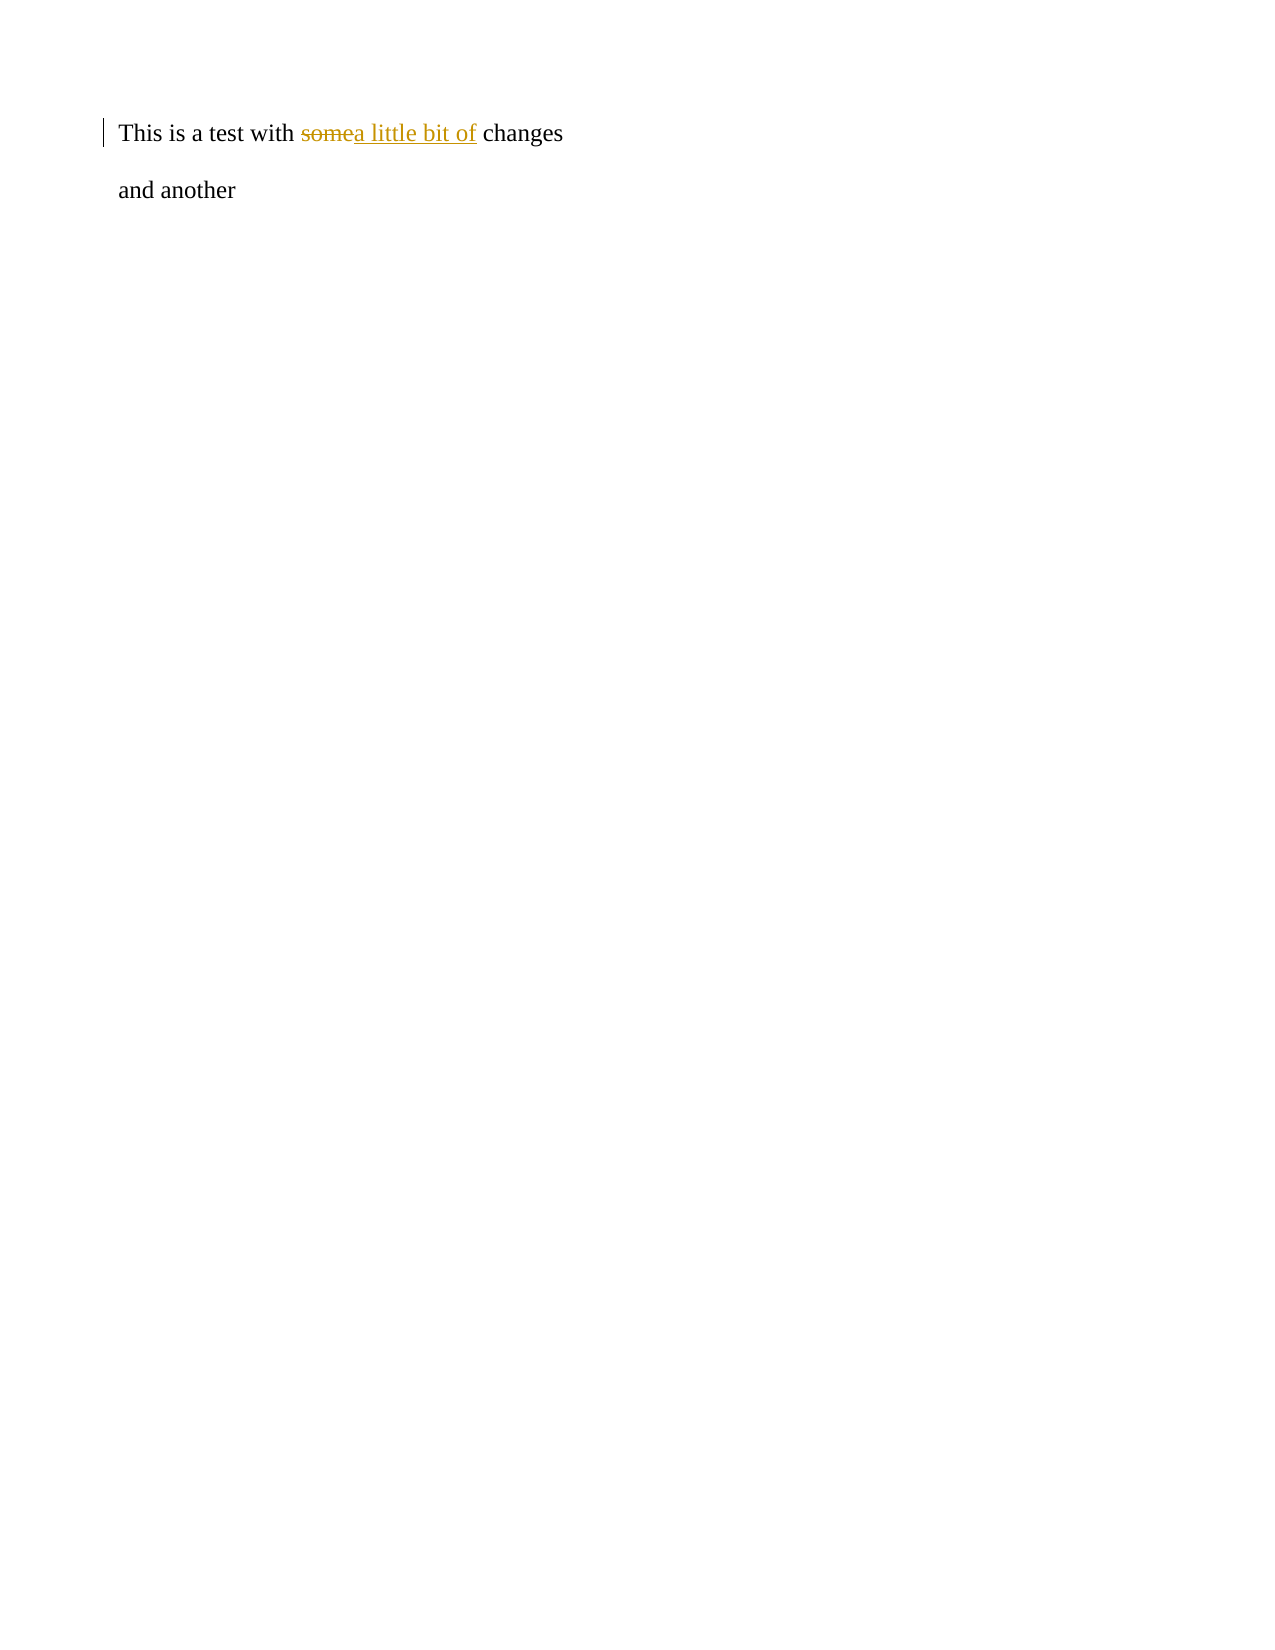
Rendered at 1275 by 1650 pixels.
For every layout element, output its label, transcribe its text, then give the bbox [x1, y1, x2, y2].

text This is a test with a little bit of changes [118, 118, 1157, 147]
text and another [118, 176, 1157, 204]
